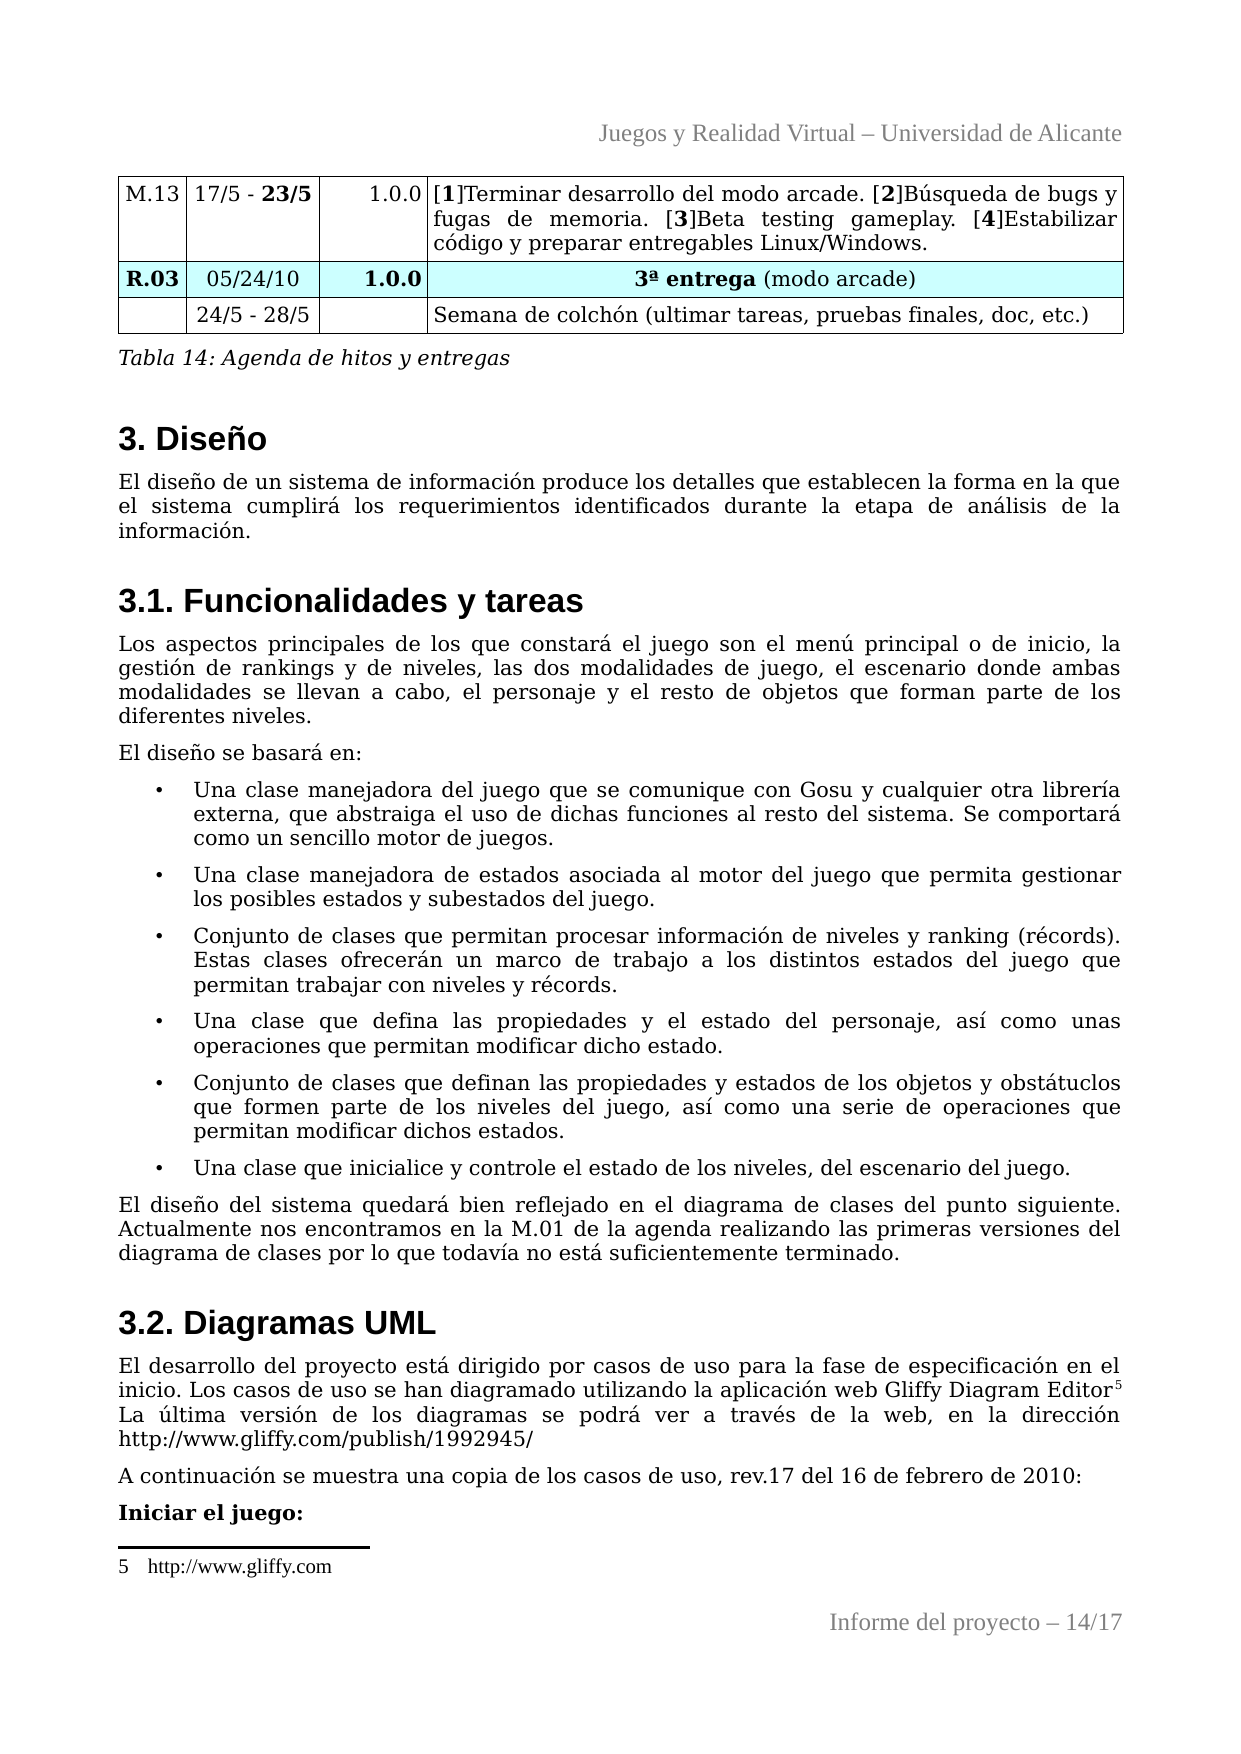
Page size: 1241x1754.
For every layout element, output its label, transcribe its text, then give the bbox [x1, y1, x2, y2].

list Una clase manejadora del juego que se comunique con Gosu y cualquier otra librería externa, que abstraiga el uso de dichas funciones al resto del sistema. Se comportará como un sencillo motor de juegos. [156, 778, 1122, 851]
table_cell Semana de colchón (ultimar tareas, pruebas finales, doc, etc.) [428, 298, 1123, 333]
table_cell 1.0.0 [320, 177, 427, 261]
text El diseño de un sistema de información produce los detalles que establecen la forma en la que el sistema cumplirá los requerimientos identificados durante la etapa de análisis de la información. [118, 470, 1122, 543]
list Una clase manejadora de estados asociada al motor del juego que permita gestionar los posibles estados y subestados del juego. [156, 863, 1122, 912]
table_cell [119, 298, 186, 333]
text El diseño se basará en: [118, 741, 1122, 765]
text Los aspectos principales de los que constará el juego son el menú principal o de inicio, la gestión de rankings y de niveles, las dos modalidades de juego, el escenario donde ambas modalidades se llevan a cabo, el personaje y el resto de objetos que forman parte de los diferentes niveles. [118, 632, 1122, 729]
table_cell 3ª entrega (modo arcade) [428, 262, 1123, 297]
text http://www.gliffy.com [118, 1553, 1122, 1578]
list Una clase que inicialice y controle el estado de los niveles, del escenario del juego. [156, 1156, 1122, 1180]
table_cell 17/5 - 23/5 [187, 177, 319, 261]
text Iniciar el juego: [118, 1501, 1122, 1525]
table_cell [1]Terminar desarrollo del modo arcade. [2]Búsqueda de bugs y fugas de memoria. [3]Beta testing gameplay. [4]Estabilizar código y preparar entregables Linux/Windows. [428, 177, 1123, 261]
table_cell R.03 [119, 262, 186, 297]
text El desarrollo del proyecto está dirigido por casos de uso para la fase de especificación en el inicio. Los casos de uso se han diagramado utilizando la aplicación web Gliffy Diagram Editor La última versión de los diagramas se podrá ver a través de la web, en la dirección http://www.gliffy.com/publish/1992945/ [118, 1354, 1122, 1451]
table_cell 1.0.0 [320, 262, 427, 297]
table_cell 24/5 - 28/5 [187, 298, 319, 333]
table_cell M.13 [119, 177, 186, 261]
table_cell 24/05/10 [187, 262, 319, 297]
list Una clase que defina las propiedades y el estado del personaje, así como unas operaciones que permitan modificar dicho estado. [156, 1009, 1122, 1058]
text El diseño del sistema quedará bien reflejado en el diagrama de clases del punto siguiente. Actualmente nos encontramos en la M.01 de la agenda realizando las primeras versiones del diagrama de clases por lo que todavía no está suficientemente terminado. [118, 1193, 1122, 1266]
list Conjunto de clases que definan las propiedades y estados de los objetos y obstátuclos que formen parte de los niveles del juego, así como una serie de operaciones que permitan modificar dichos estados. [156, 1071, 1122, 1143]
table_cell [320, 298, 427, 333]
text Tabla 14: Agenda de hitos y entregas [118, 346, 1122, 370]
subtitle 3. Diseño [118, 419, 1122, 458]
list Conjunto de clases que permitan procesar información de niveles y ranking (récords). Estas clases ofrecerán un marco de trabajo a los distintos estados del juego que permitan trabajar con niveles y récords. [156, 924, 1122, 997]
subtitle 3.2. Diagramas UML [118, 1303, 1122, 1342]
text A continuación se muestra una copia de los casos de uso, rev.17 del 16 de febrero de 2010: [118, 1464, 1122, 1488]
subtitle 3.1. Funcionalidades y tareas [118, 580, 1122, 619]
